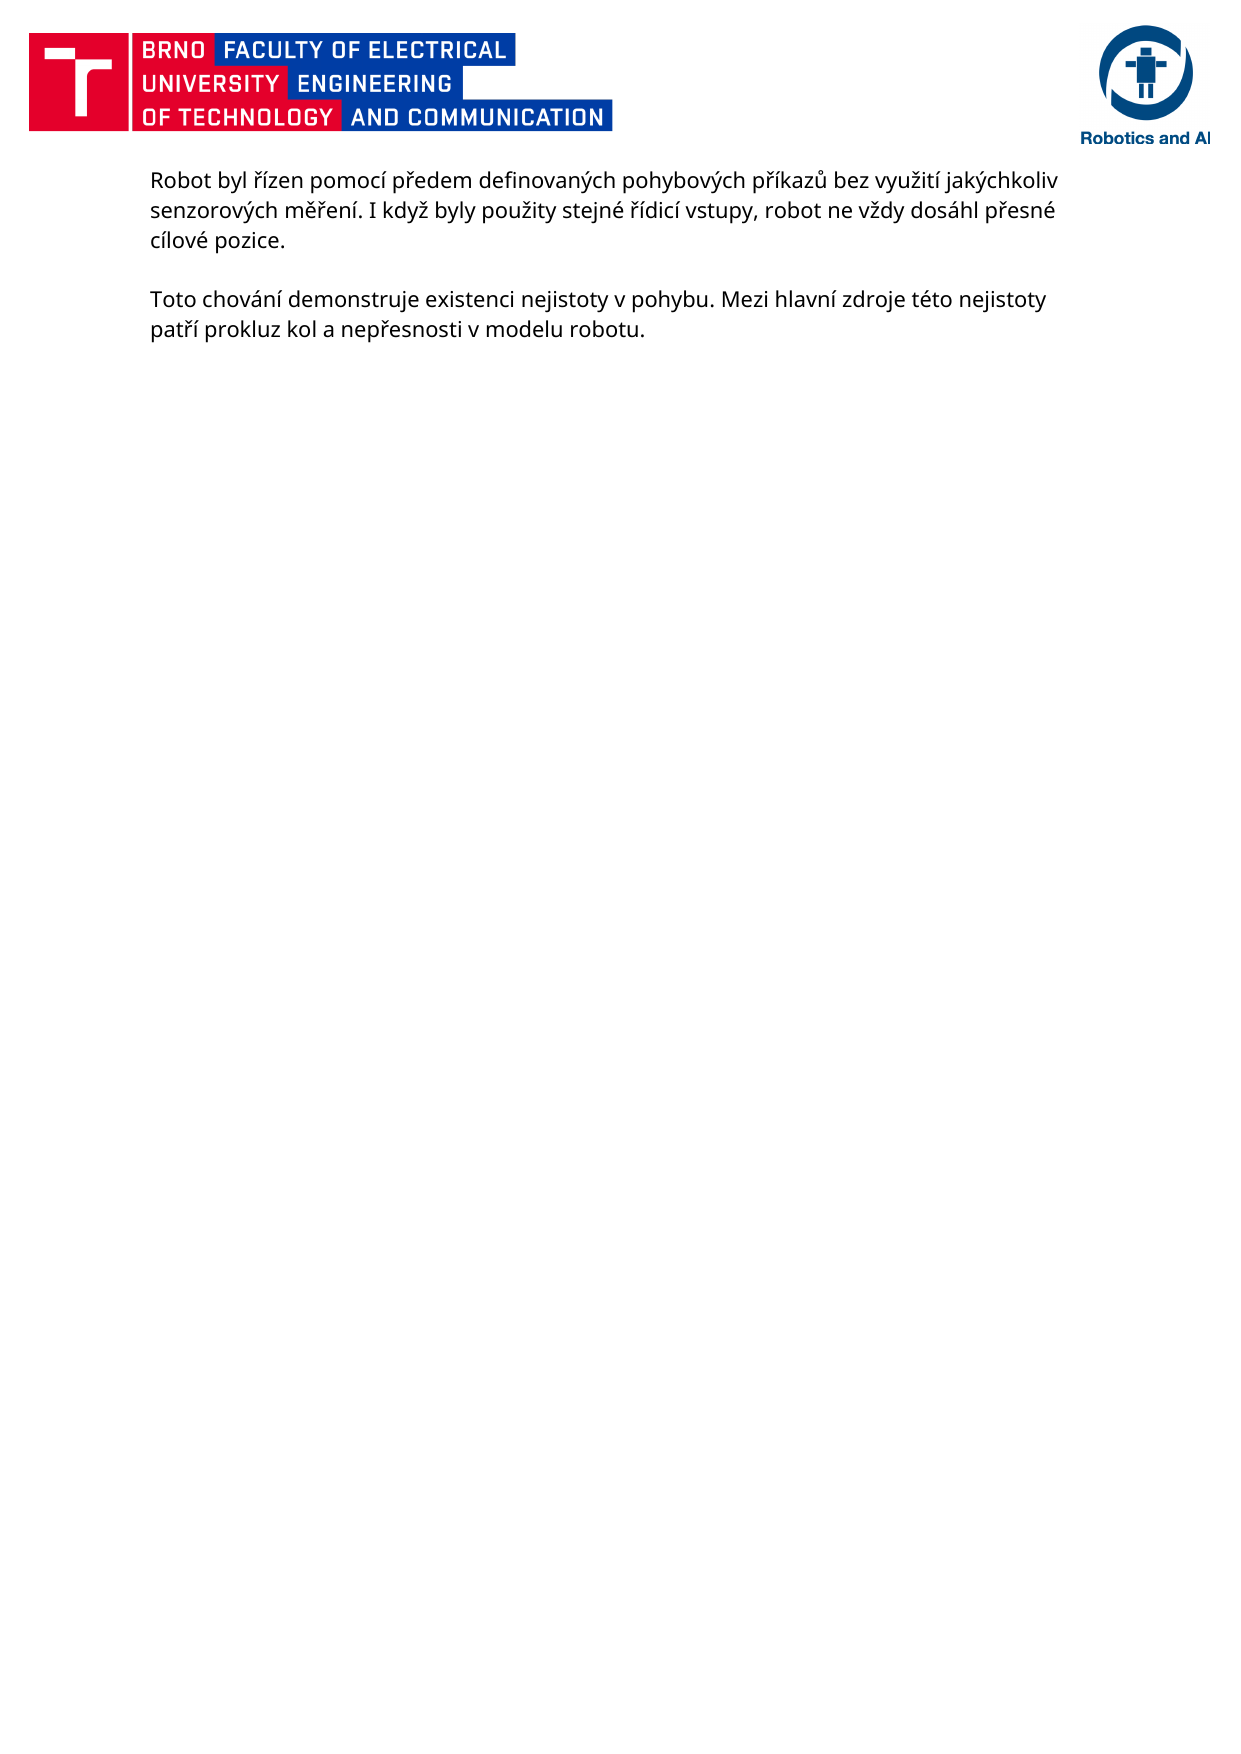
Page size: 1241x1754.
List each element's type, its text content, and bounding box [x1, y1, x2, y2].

text Toto chování demonstruje existenci nejistoty v pohybu. Mezi hlavní zdroje této nejistoty patří prokluz kol a nepřesnosti v modelu robotu. [150, 284, 1090, 344]
picture [1078, 23, 1210, 144]
picture [55, 33, 614, 133]
text Robot byl řízen pomocí předem definovaných pohybových příkazů bez využití jakýchkoliv senzorových měření. I když byly použity stejné řídicí vstupy, robot ne vždy dosáhl přesné cílové pozice. [150, 165, 1090, 255]
